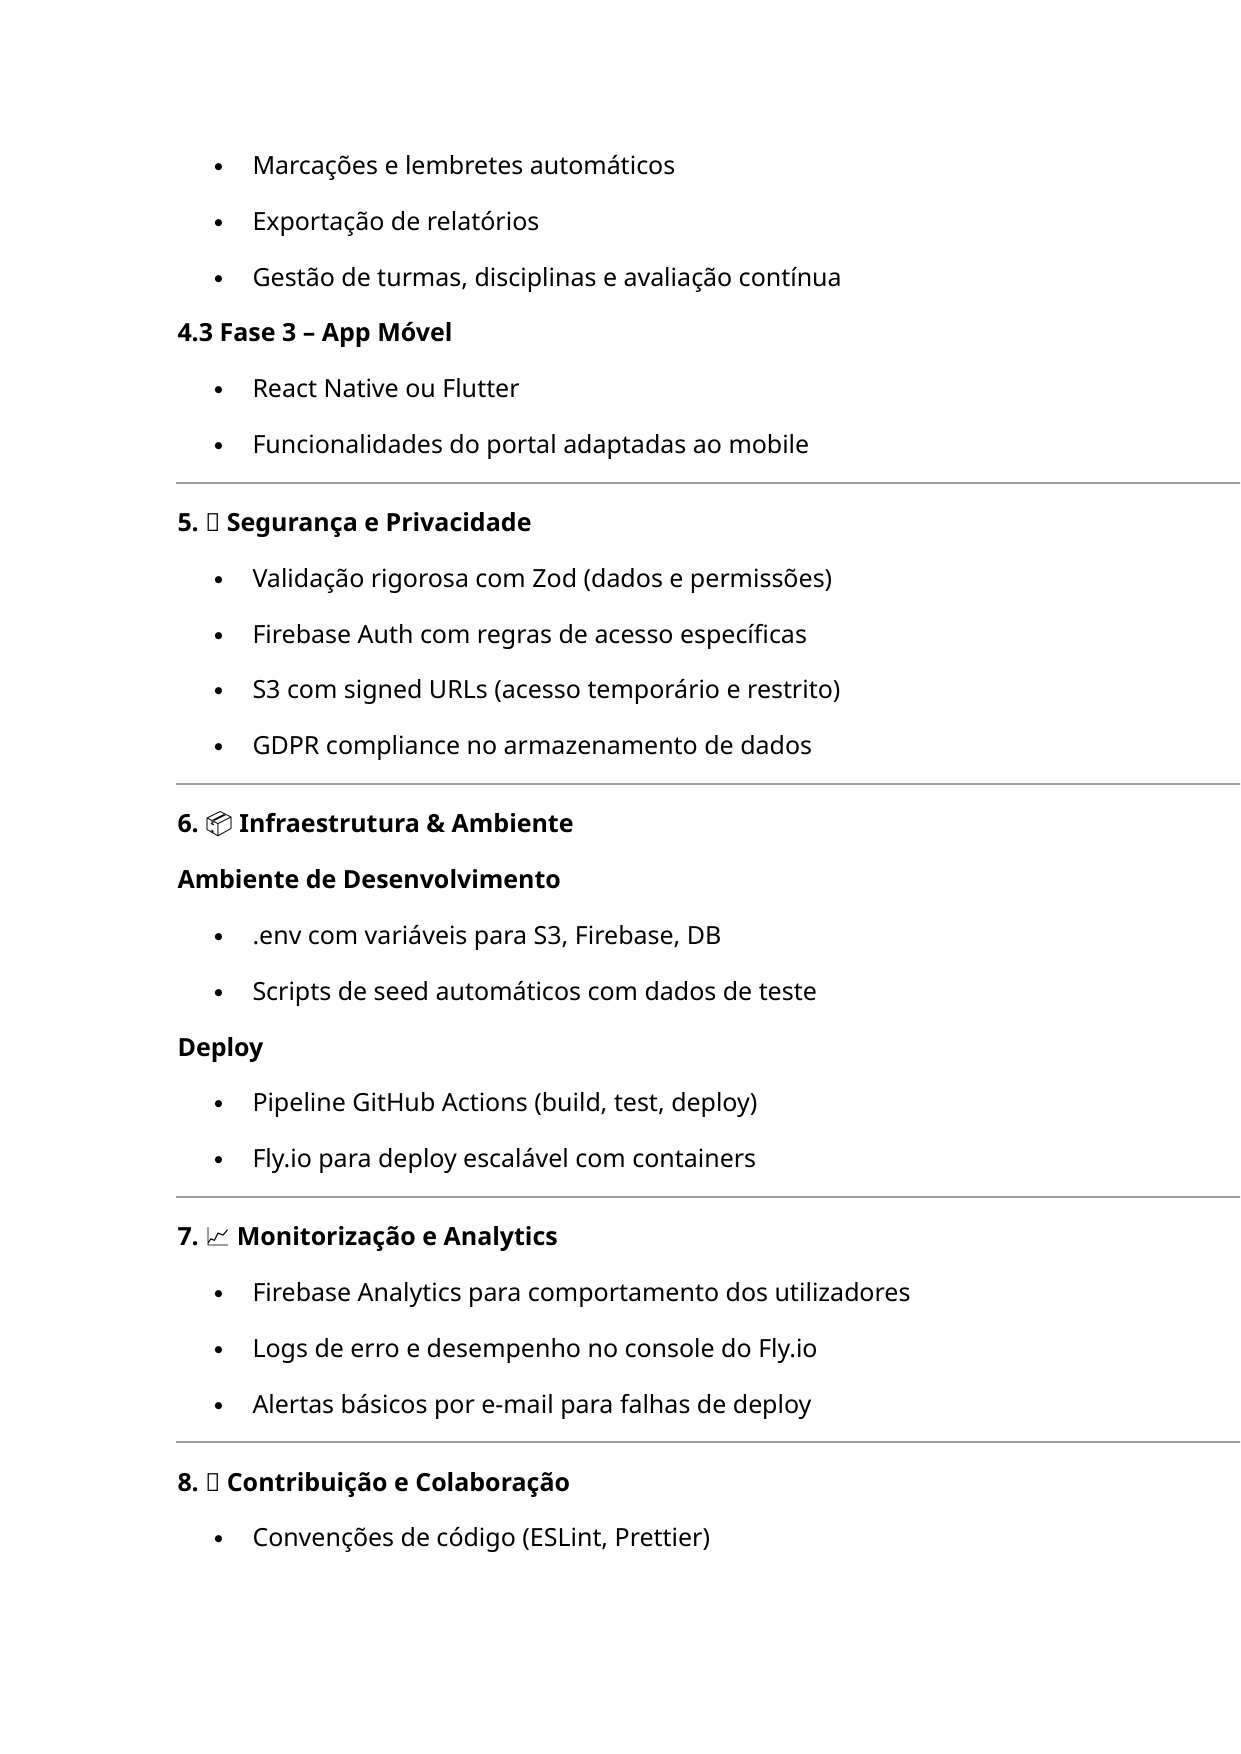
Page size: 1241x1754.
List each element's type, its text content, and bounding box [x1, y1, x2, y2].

list S3 com signed URLs (acesso temporário e restrito) [215, 672, 1063, 706]
text 4.3 Fase 3 – App Móvel [177, 315, 1063, 349]
list Marcações e lembretes automáticos [215, 148, 1063, 182]
text Deploy [177, 1029, 1063, 1063]
text Ambiente de Desenvolvimento [177, 862, 1063, 896]
list React Native ou Flutter [215, 371, 1063, 405]
list Logs de erro e desempenho no console do Fly.io [215, 1331, 1063, 1364]
list Exportação de relatórios [215, 203, 1063, 237]
list Scripts de seed automáticos com dados de teste [215, 973, 1063, 1007]
text 8. 🤝 Contribuição e Colaboração [177, 1464, 1063, 1498]
list Firebase Auth com regras de acesso específicas [215, 616, 1063, 650]
list Fly.io para deploy escalável com containers [215, 1141, 1063, 1175]
list Validação rigorosa com Zod (dados e permissões) [215, 561, 1063, 594]
text 5. 🔐 Segurança e Privacidade [177, 505, 1063, 539]
text 7. 📈 Monitorização e Analytics [177, 1219, 1063, 1253]
list GDPR compliance no armazenamento de dados [215, 728, 1063, 762]
text 6. 📦 Infraestrutura & Ambiente [177, 806, 1063, 840]
list Pipeline GitHub Actions (build, test, deploy) [215, 1085, 1063, 1119]
list .env com variáveis para S3, Firebase, DB [215, 918, 1063, 952]
list Alertas básicos por e-mail para falhas de deploy [215, 1386, 1063, 1420]
list Firebase Analytics para comportamento dos utilizadores [215, 1275, 1063, 1309]
list Convenções de código (ESLint, Prettier) [215, 1520, 1063, 1554]
list Gestão de turmas, disciplinas e avaliação contínua [215, 259, 1063, 293]
list Funcionalidades do portal adaptadas ao mobile [215, 427, 1063, 461]
